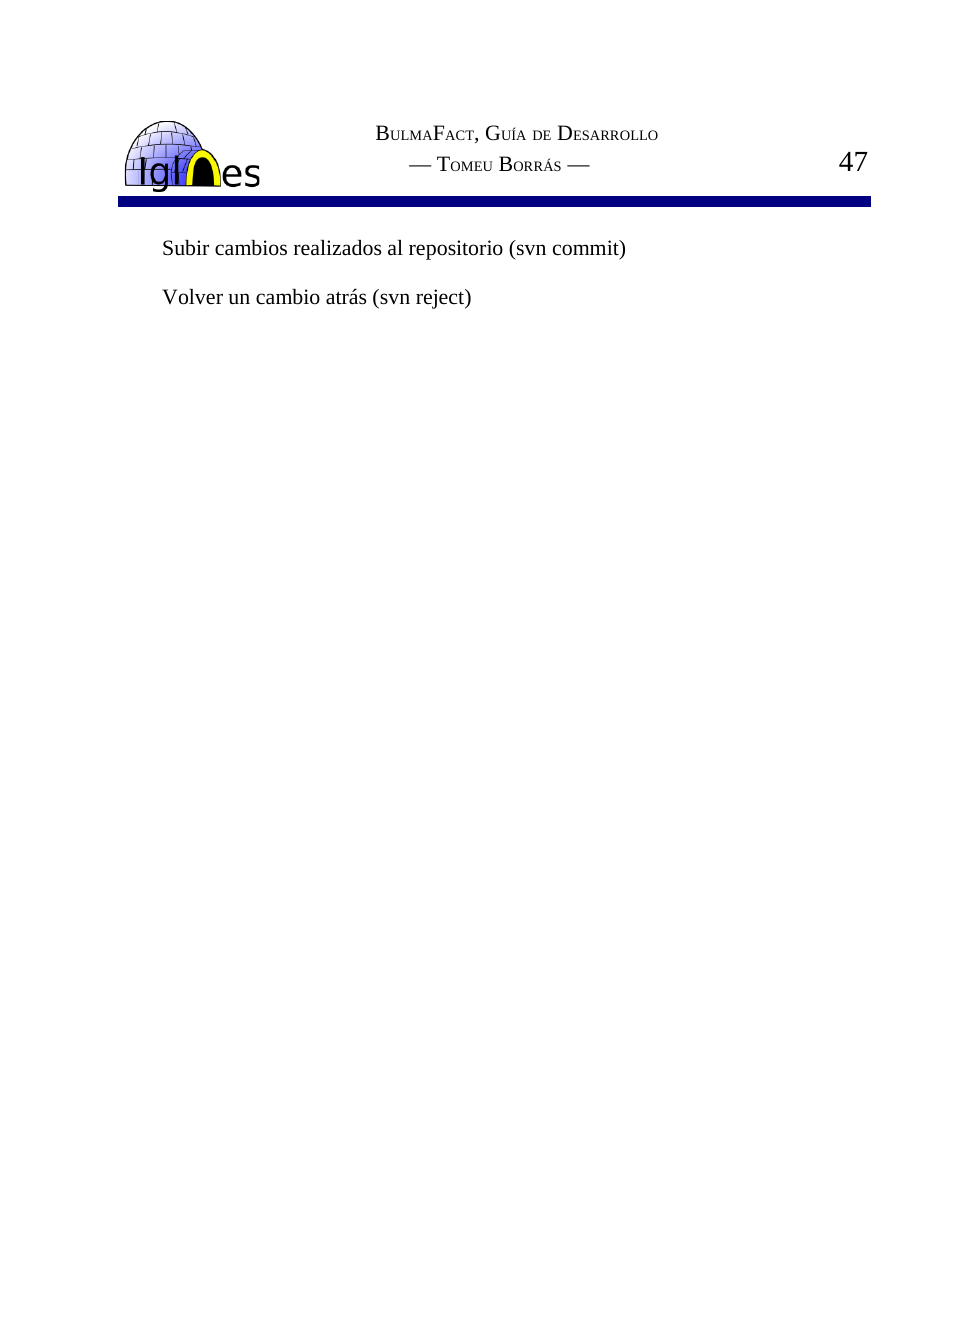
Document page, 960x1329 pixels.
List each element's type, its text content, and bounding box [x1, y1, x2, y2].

text Volver un cambio atrás (svn reject) [118, 273, 871, 309]
picture [124, 121, 260, 192]
text Subir cambios realizados al repositorio (svn commit) [118, 236, 871, 260]
